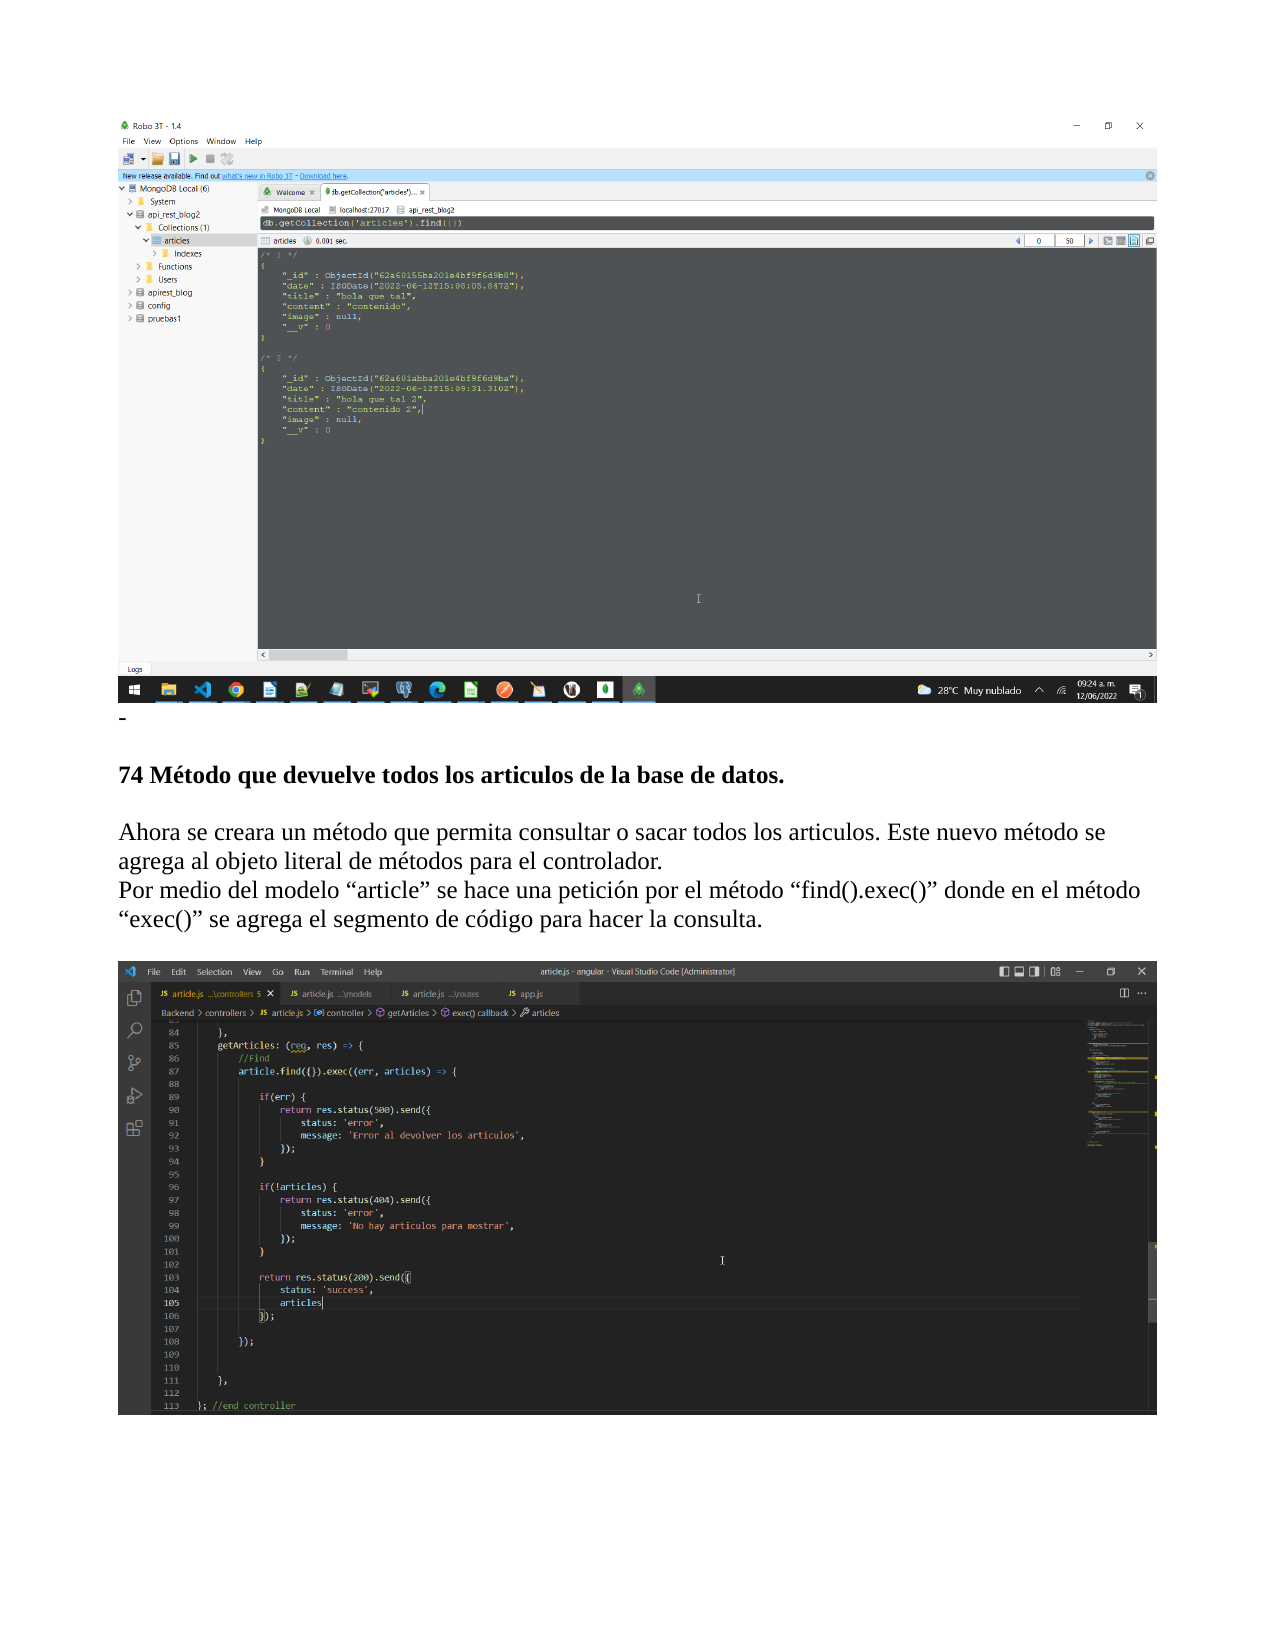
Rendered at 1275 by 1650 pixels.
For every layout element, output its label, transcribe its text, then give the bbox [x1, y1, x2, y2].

text Por medio del modelo “article” se hace una petición por el método “find().exec()” donde en el método “exec()” se agrega el segmento de código para hacer la consulta. [118, 875, 1157, 932]
text Ahora se creara un método que permita consultar o sacar todos los articulos. Este nuevo método se agrega al objeto literal de métodos para el controlador. [118, 817, 1157, 875]
text 74 Método que devuelve todos los articulos de la base de datos. [118, 760, 1157, 789]
picture [118, 118, 1157, 703]
picture [118, 961, 1157, 1415]
text - [118, 703, 1157, 731]
